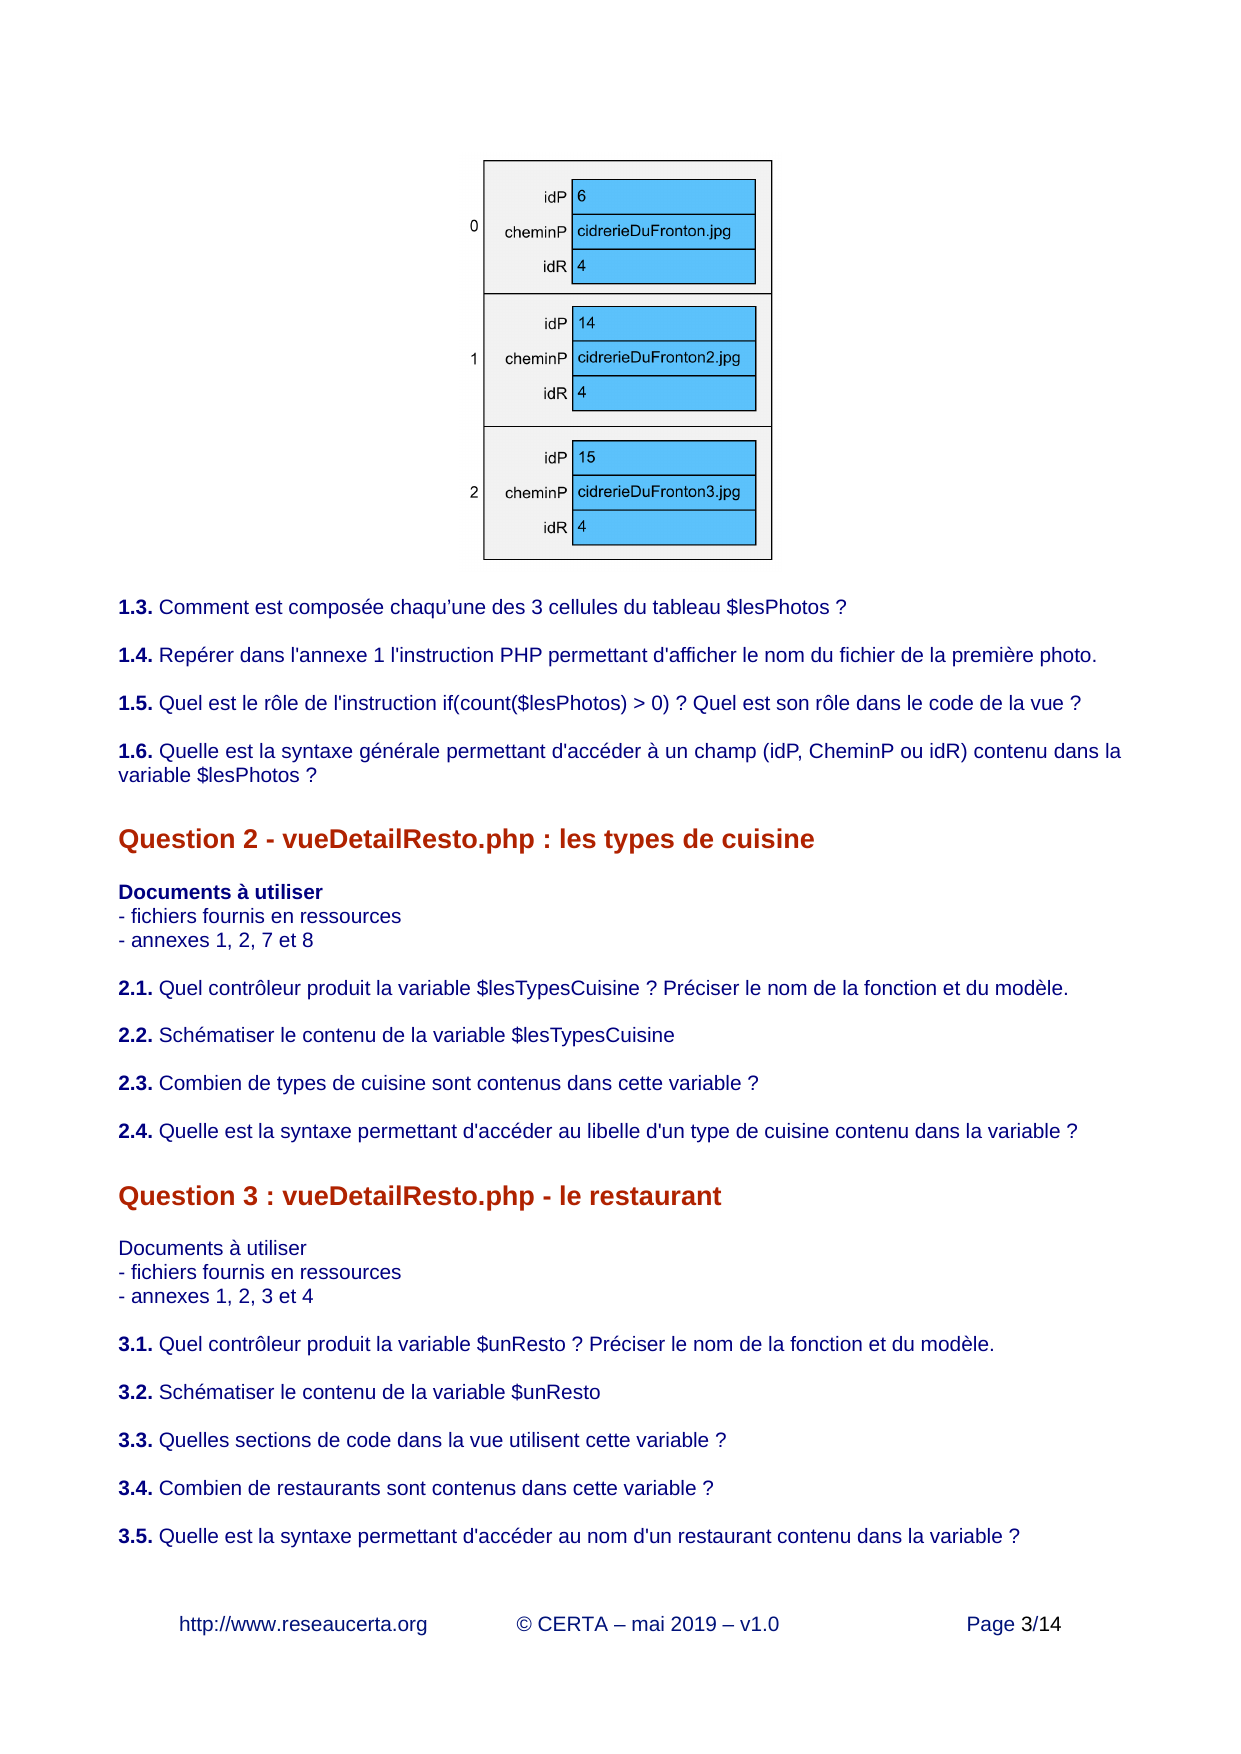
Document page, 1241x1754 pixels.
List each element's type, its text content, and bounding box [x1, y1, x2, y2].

text - fichiers fournis en ressources [118, 1260, 1122, 1284]
text 1.4. Repérer dans l'annexe 1 l'instruction PHP permettant d'afficher le nom du fichier de la première photo. [118, 643, 1122, 667]
text 2.4. Quelle est la syntaxe permettant d'accéder au libelle d'un type de cuisine contenu dans la variable ? [118, 1119, 1122, 1143]
text 3.5. Quelle est la syntaxe permettant d'accéder au nom d'un restaurant contenu dans la variable ? [118, 1523, 1122, 1547]
text 1.3. Comment est composée chaqu’une des 3 cellules du tableau $lesPhotos ? [118, 595, 1122, 619]
text Documents à utiliser [118, 1236, 1122, 1260]
text Question 2 - vueDetailResto.php : les types de cuisine [118, 823, 1122, 854]
text - fichiers fournis en ressources [118, 903, 1122, 927]
text 2.1. Quel contrôleur produit la variable $lesTypesCuisine ? Préciser le nom de la fonction et du modèle. [118, 975, 1122, 999]
text 3.2. Schématiser le contenu de la variable $unResto [118, 1380, 1122, 1404]
text 3.3. Quelles sections de code dans la vue utilisent cette variable ? [118, 1428, 1122, 1452]
text - annexes 1, 2, 3 et 4 [118, 1284, 1122, 1308]
text 3.1. Quel contrôleur produit la variable $unResto ? Préciser le nom de la fonction et du modèle. [118, 1332, 1122, 1356]
text Documents à utiliser [118, 879, 1122, 903]
text 3.4. Combien de restaurants sont contenus dans cette variable ? [118, 1476, 1122, 1499]
text 1.6. Quelle est la syntaxe générale permettant d'accéder à un champ (idP, CheminP ou idR) contenu dans la variable $lesPhotos ? [118, 739, 1122, 787]
text 1.5. Quel est le rôle de l'instruction if(count($lesPhotos) > 0) ? Quel est son rôle dans le code de la vue ? [118, 691, 1122, 715]
text 2.2. Schématiser le contenu de la variable $lesTypesCuisine [118, 1023, 1122, 1047]
text Question 3 : vueDetailResto.php - le restaurant [118, 1179, 1122, 1211]
picture [459, 152, 782, 572]
text - annexes 1, 2, 7 et 8 [118, 927, 1122, 951]
text 2.3. Combien de types de cuisine sont contenus dans cette variable ? [118, 1071, 1122, 1095]
